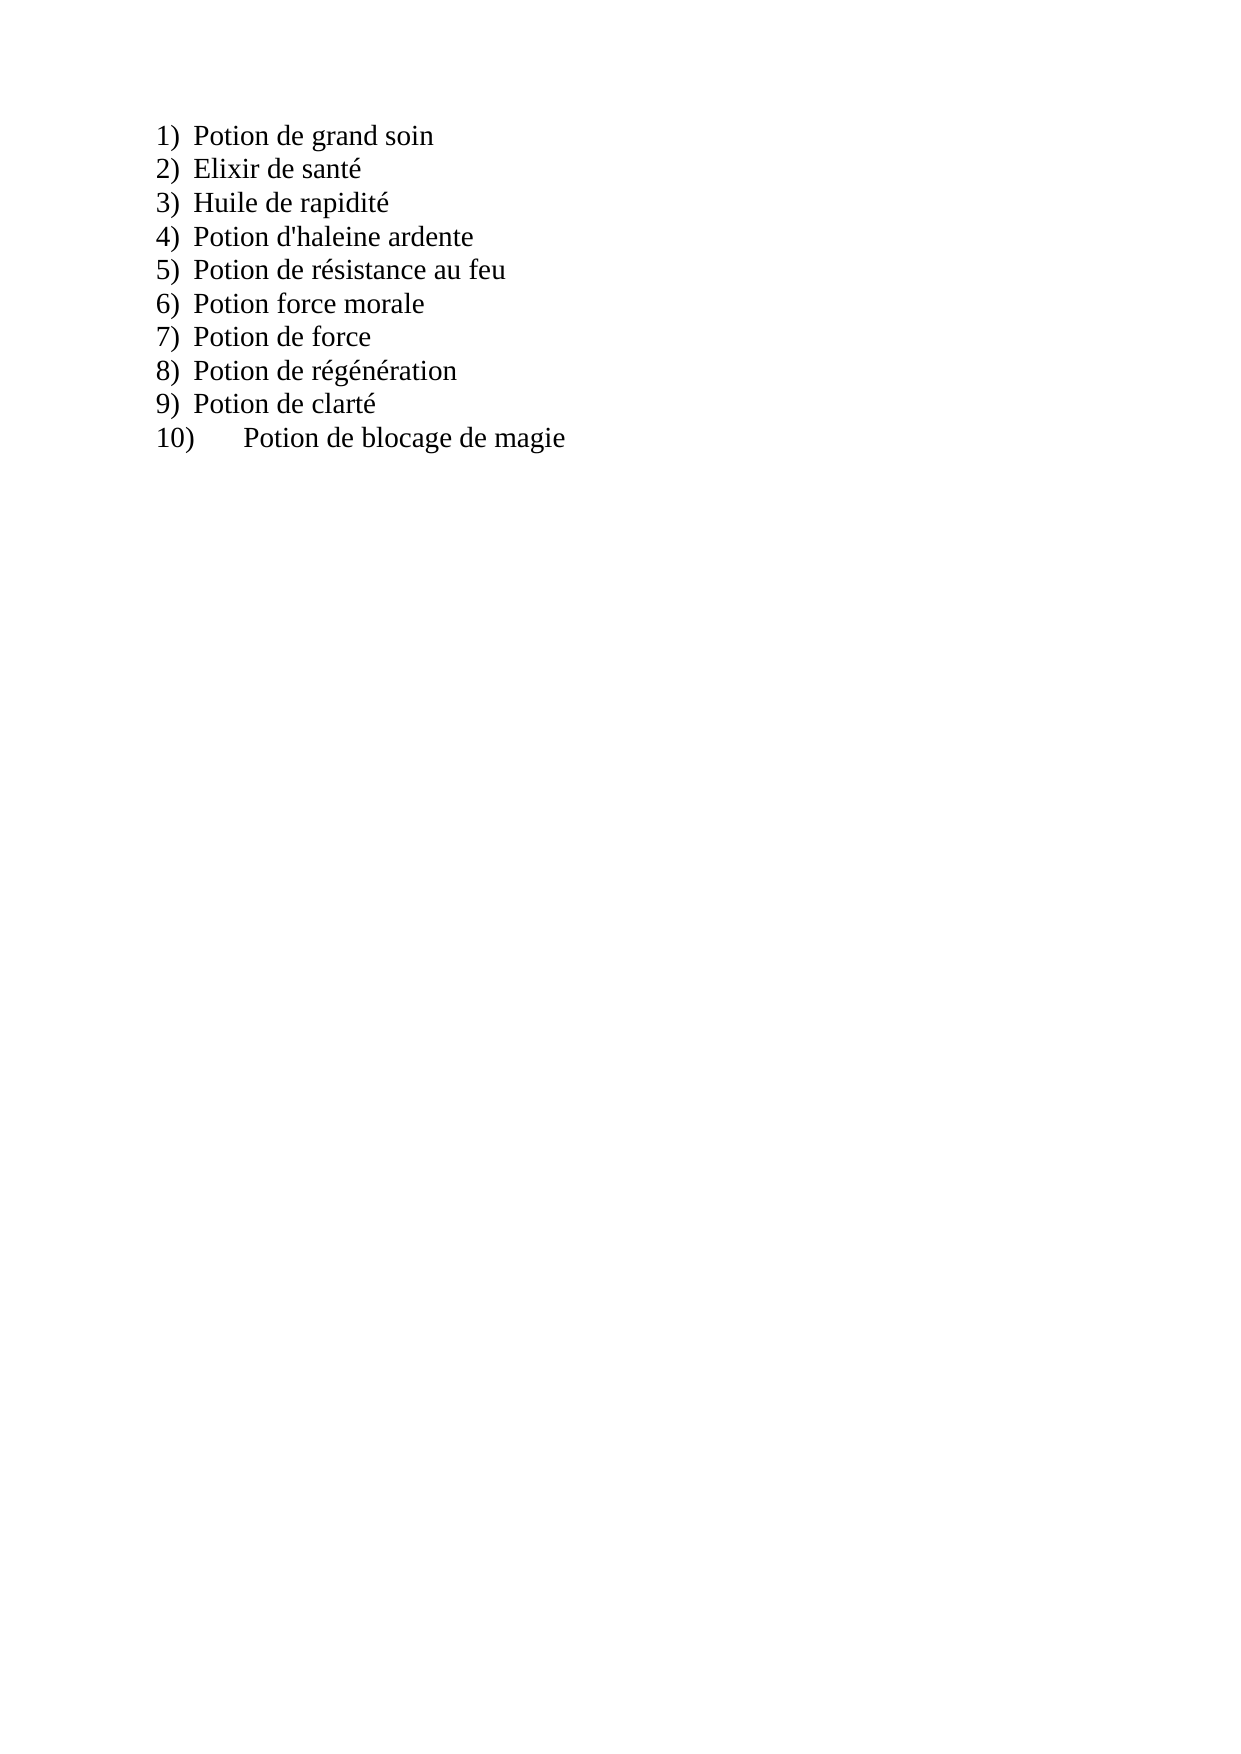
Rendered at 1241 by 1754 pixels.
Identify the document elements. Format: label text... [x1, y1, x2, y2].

list Potion de force [156, 319, 1122, 353]
list Potion de résistance au feu [156, 252, 1122, 286]
list Elixir de santé [156, 152, 1122, 185]
list Potion d'haleine ardente [156, 219, 1122, 252]
list Potion de clarté [156, 386, 1122, 420]
list Potion de blocage de magie [156, 420, 1122, 453]
list Potion de régénération [156, 353, 1122, 386]
list Huile de rapidité [156, 185, 1122, 219]
list Potion force morale [156, 286, 1122, 319]
list Potion de grand soin [156, 118, 1122, 152]
